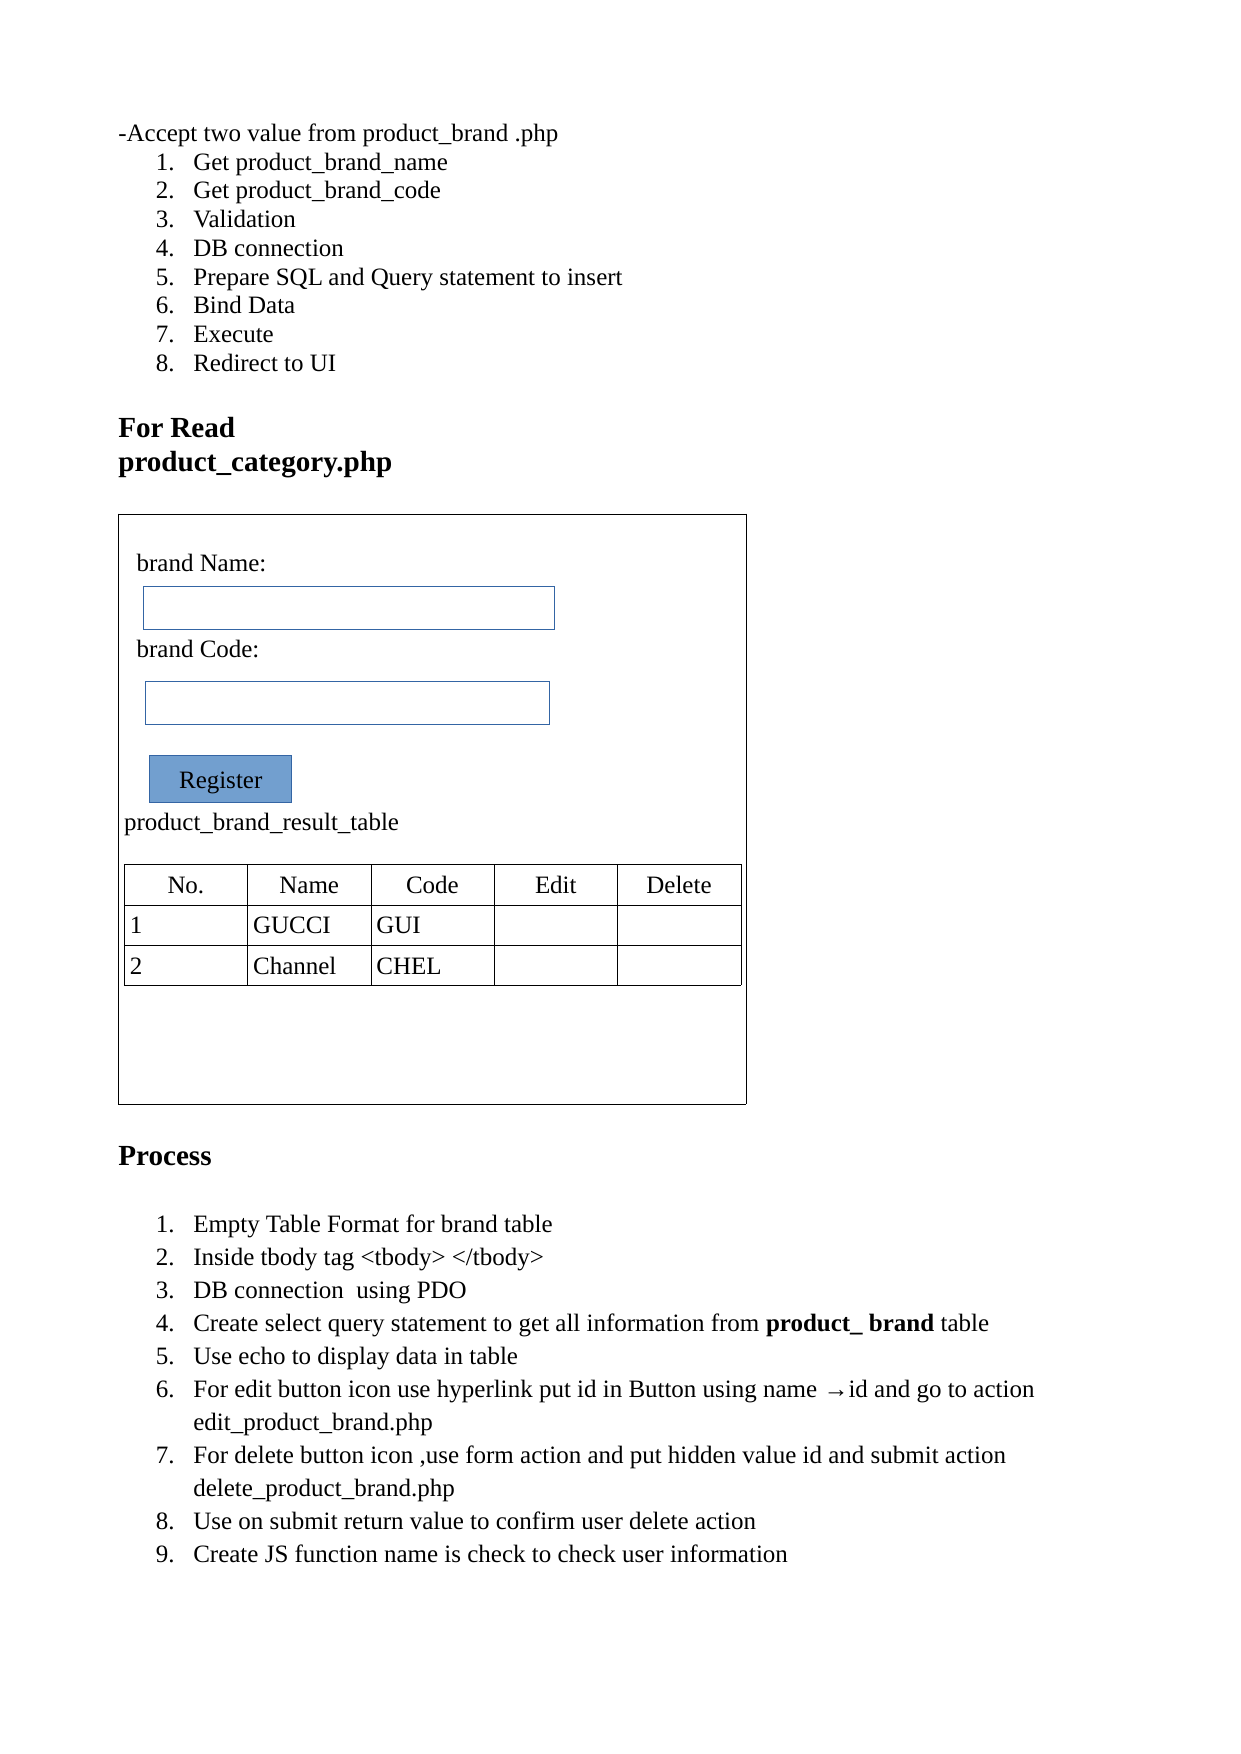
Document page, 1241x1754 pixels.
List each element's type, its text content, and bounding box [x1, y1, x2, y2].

list Redirect to UI [156, 348, 1122, 377]
list Bind Data [156, 291, 1122, 319]
list Execute [156, 319, 1122, 348]
text product_category.php [118, 444, 1122, 477]
table_cell [618, 906, 741, 945]
text For Read [118, 410, 1122, 444]
list Get product_brand_name [156, 147, 1122, 176]
table_cell [618, 946, 741, 985]
list Inside tbody tag <tbody> </tbody> [156, 1242, 1122, 1271]
list DB connection [156, 233, 1122, 262]
text -Accept two value from product_brand .php [118, 118, 1122, 147]
table_header brand Name: brand Code: product_brand_result_table [119, 515, 746, 1104]
table_cell Channel [248, 946, 371, 985]
list DB connection using PDO [156, 1275, 1122, 1304]
table_header Name [248, 865, 371, 904]
list For edit button icon use hyperlink put id in Button using name →id and go to action edit_product_brand.php [156, 1374, 1122, 1436]
table_cell GUCCI [248, 906, 371, 945]
list Validation [156, 204, 1122, 233]
table_cell GUI [372, 906, 494, 945]
list Prepare SQL and Query statement to insert [156, 262, 1122, 291]
list Use echo to display data in table [156, 1341, 1122, 1370]
table_cell 1 [125, 906, 247, 945]
list Create JS function name is check to check user information [156, 1539, 1122, 1568]
list Use on submit return value to confirm user delete action [156, 1506, 1122, 1535]
text Process [118, 1138, 1122, 1171]
table_cell CHEL [372, 946, 494, 985]
list Get product_brand_code [156, 176, 1122, 204]
list Empty Table Format for brand table [156, 1209, 1122, 1238]
list Create select query statement to get all information from product_ brand table [156, 1308, 1122, 1337]
table_cell 2 [125, 946, 247, 985]
table_header Edit [495, 865, 617, 904]
table_header No. [125, 865, 247, 904]
table_header Delete [618, 865, 741, 904]
table_cell [495, 946, 617, 985]
table_cell [495, 906, 617, 945]
list For delete button icon ,use form action and put hidden value id and submit action delete_product_brand.php [156, 1440, 1122, 1502]
table_header Code [372, 865, 494, 904]
